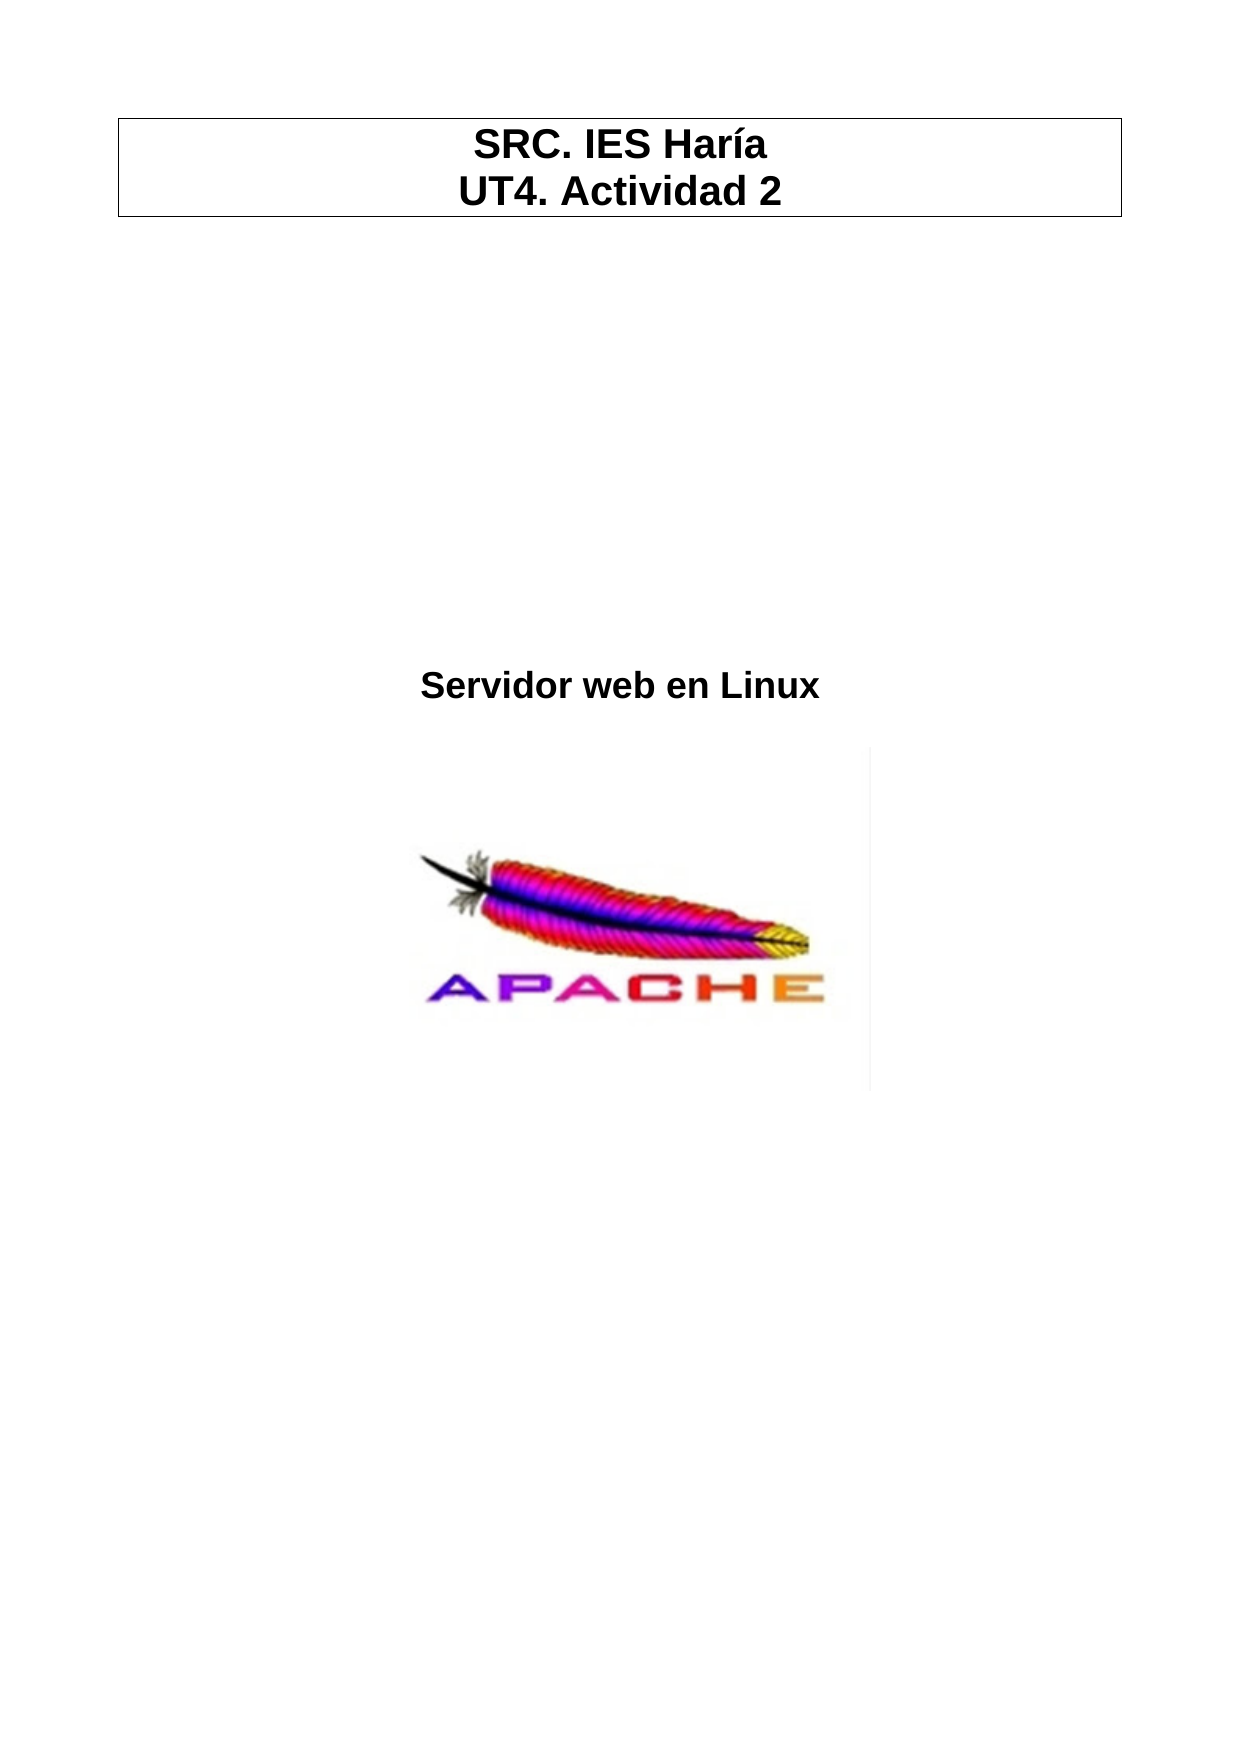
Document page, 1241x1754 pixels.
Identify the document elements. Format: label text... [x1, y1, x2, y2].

picture [369, 747, 871, 1091]
text UT4. Actividad 2 [119, 165, 1121, 216]
text SRC. IES Haría [119, 119, 1121, 165]
text Servidor web en Linux [118, 664, 1122, 706]
